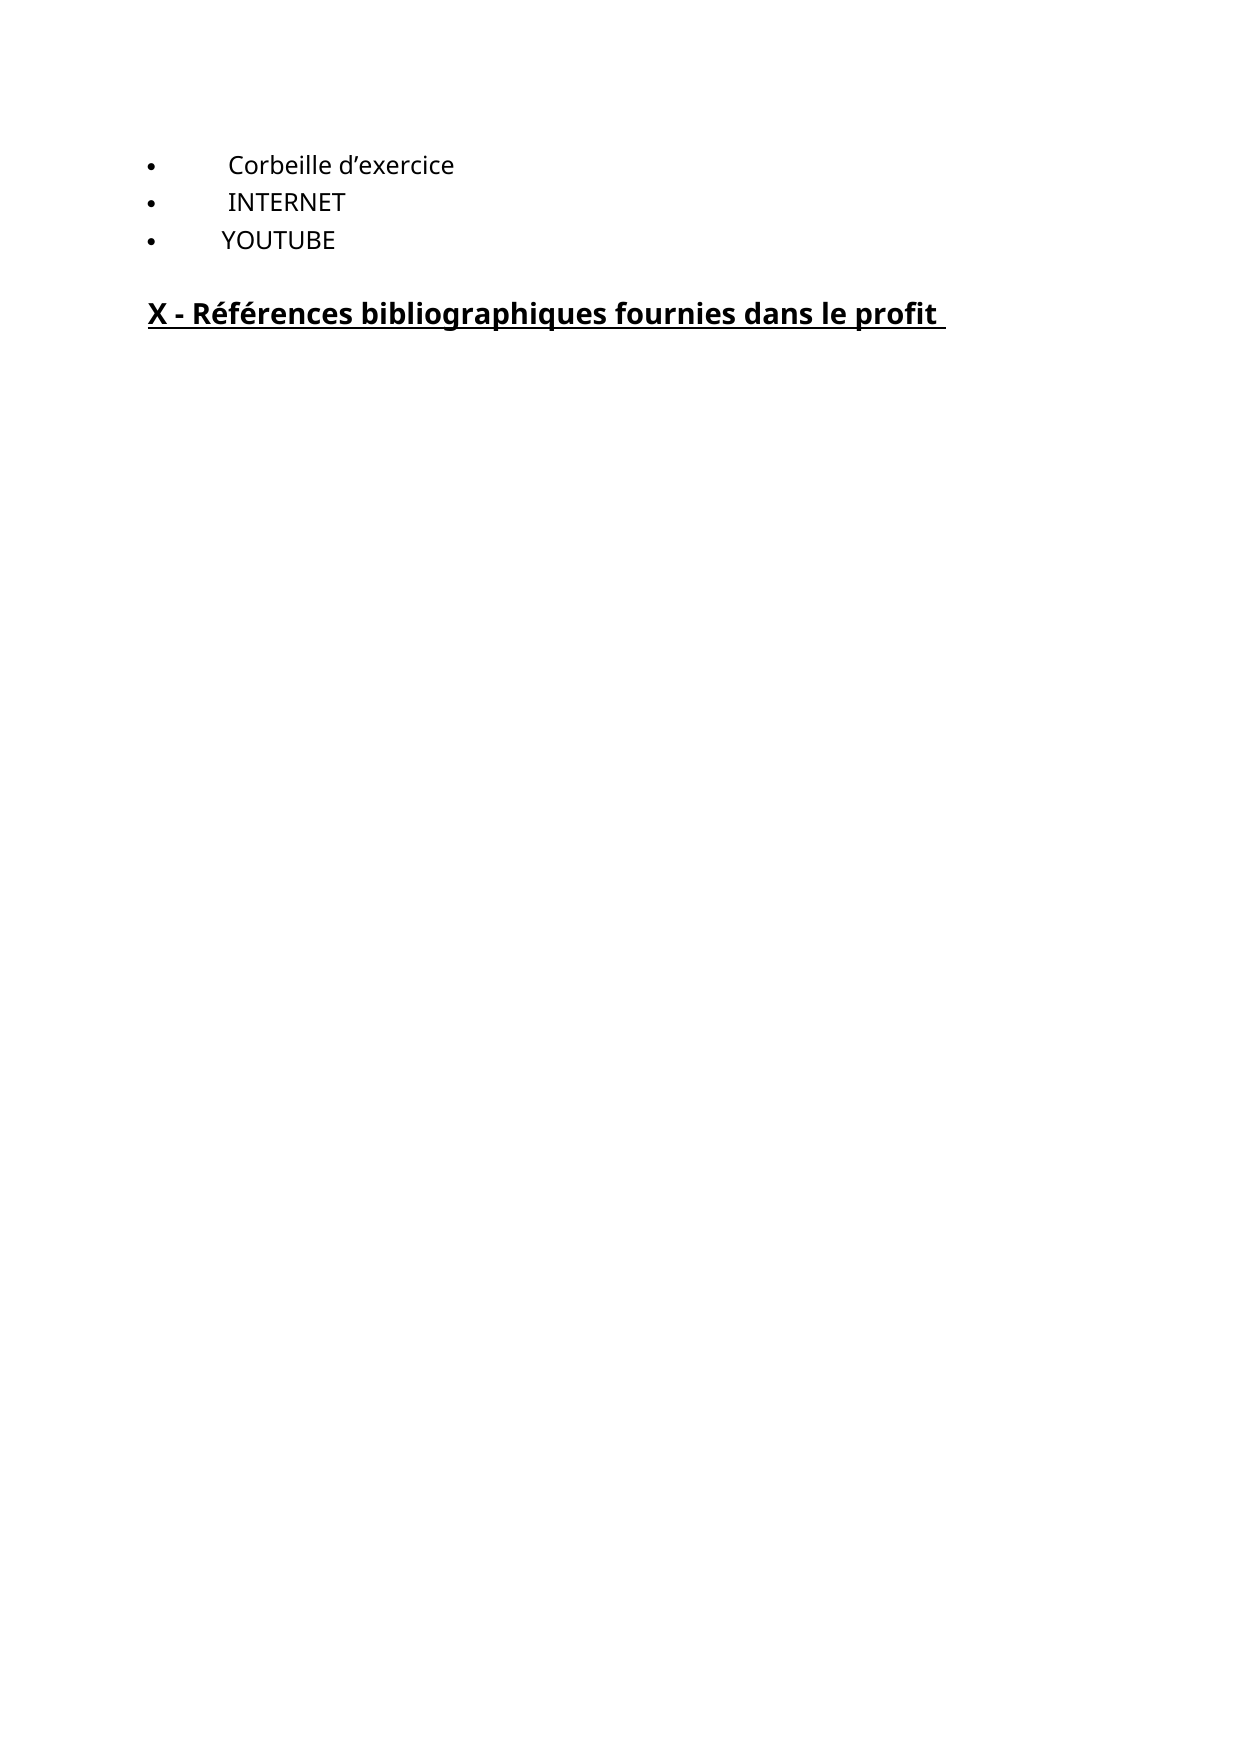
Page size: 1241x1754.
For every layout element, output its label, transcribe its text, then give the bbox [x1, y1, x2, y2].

list Corbeille d’exercice [148, 148, 1077, 182]
list INTERNET [148, 185, 1077, 219]
list YOUTUBE [148, 222, 1077, 256]
text X - Références bibliographiques fournies dans le profit [148, 293, 1093, 333]
